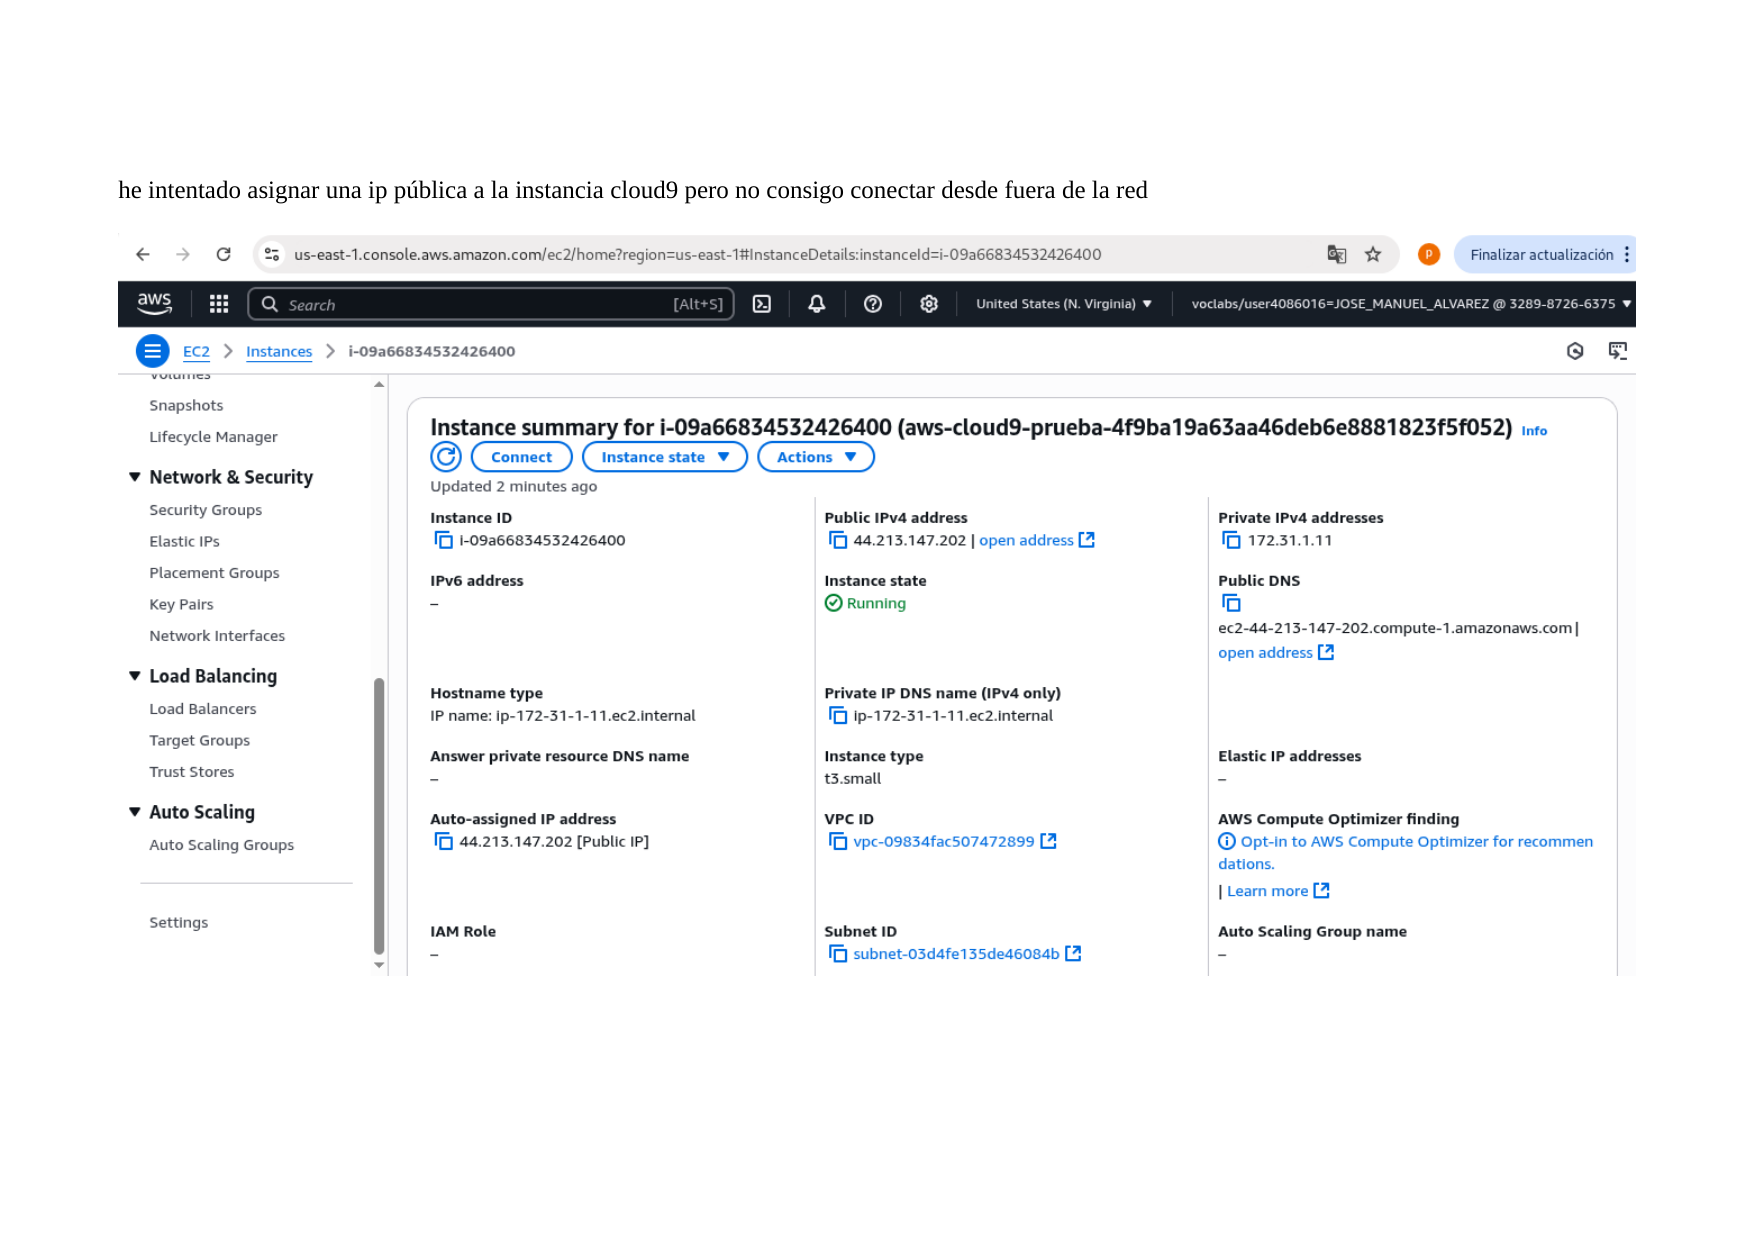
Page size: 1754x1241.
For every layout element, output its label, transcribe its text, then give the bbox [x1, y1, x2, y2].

text he intentado asignar una ip pública a la instancia cloud9 pero no consigo conectar desde fuera de la red [118, 176, 1636, 204]
picture [118, 233, 1636, 976]
